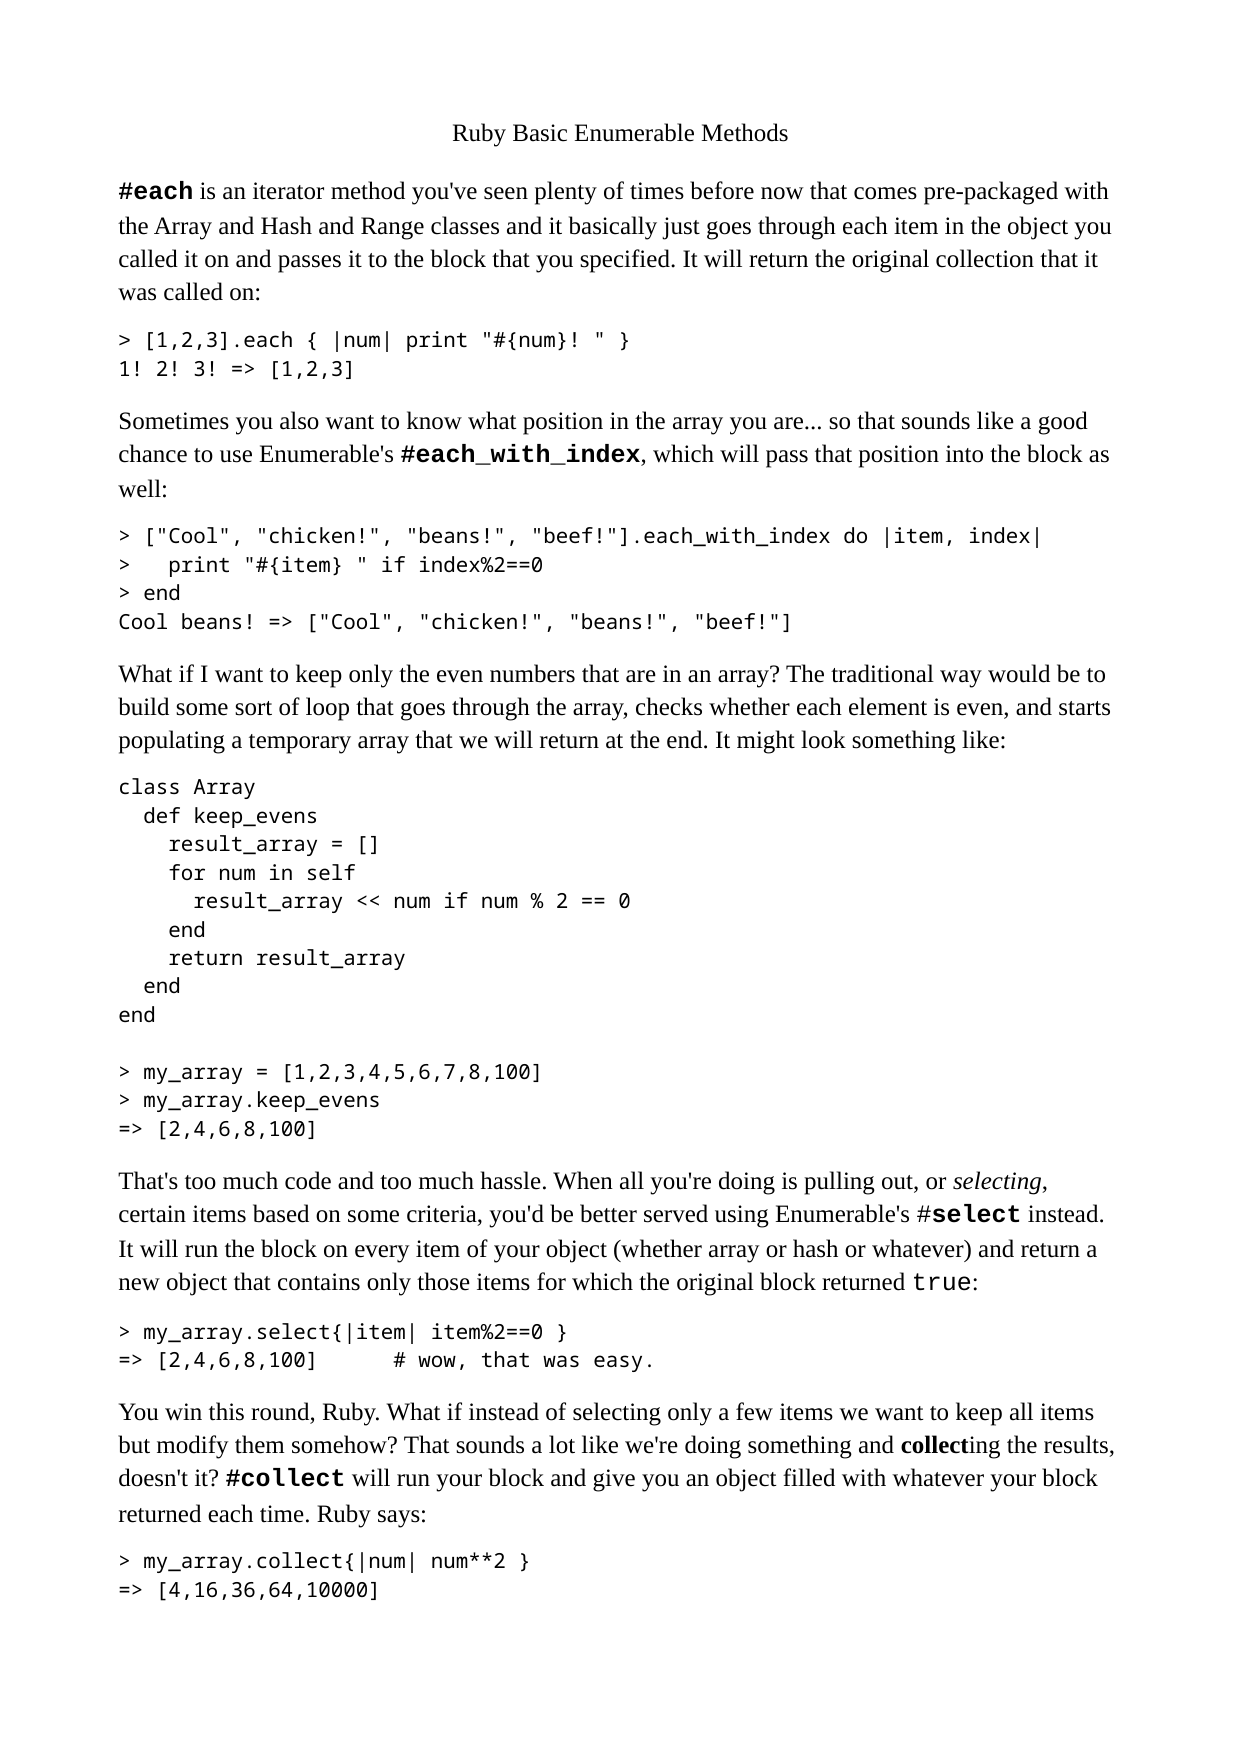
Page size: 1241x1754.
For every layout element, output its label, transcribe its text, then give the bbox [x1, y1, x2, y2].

text => [2,4,6,8,100] [118, 1114, 1122, 1142]
text > my_array.select{|item| item%2==0 } [118, 1317, 1122, 1345]
text result_array << num if num % 2 == 0 [118, 886, 1122, 915]
text > my_array.collect{|num| num**2 } [118, 1546, 1122, 1575]
text You win this round, Ruby. What if instead of selecting only a few items we want to keep all items but modify them somehow? That sounds a lot like we're doing something and collecting the results, doesn't it? #collect will run your block and give you an object filled with whatever your block returned each time. Ruby says: [118, 1397, 1122, 1527]
text return result_array [118, 943, 1122, 972]
text > ["Cool", "chicken!", "beans!", "beef!"].each_with_index do |item, index| [118, 521, 1122, 550]
text end [118, 915, 1122, 943]
text Sometimes you also want to know what position in the array you are... so that sounds like a good chance to use Enumerable's #each_with_index, which will pass that position into the block as well: [118, 406, 1122, 503]
text > my_array = [1,2,3,4,5,6,7,8,100] [118, 1057, 1122, 1085]
text for num in self [118, 858, 1122, 886]
text result_array = [] [118, 829, 1122, 858]
text What if I want to keep only the even numbers that are in an array? The traditional way would be to build some sort of loop that goes through the array, checks whether each element is even, and starts populating a temporary array that we will return at the end. It might look something like: [118, 659, 1122, 754]
text => [4,16,36,64,10000] [118, 1575, 1122, 1603]
text => [2,4,6,8,100] # wow, that was easy. [118, 1345, 1122, 1374]
text Cool beans! => ["Cool", "chicken!", "beans!", "beef!"] [118, 607, 1122, 635]
text #each is an iterator method you've seen plenty of times before now that comes pre-packaged with the Array and Hash and Range classes and it basically just goes through each item in the object you called it on and passes it to the block that you specified. It will return the original collection that it was called on: [118, 176, 1122, 306]
text > print "#{item} " if index%2==0 [118, 550, 1122, 578]
text That's too much code and too much hassle. When all you're doing is pulling out, or selecting, certain items based on some criteria, you'd be better served using Enumerable's #select instead. It will run the block on every item of your object (whether array or hash or whatever) and return a new object that contains only those items for which the original block returned true: [118, 1166, 1122, 1298]
text end [118, 1000, 1122, 1028]
text end [118, 972, 1122, 1000]
text > [1,2,3].each { |num| print "#{num}! " } [118, 325, 1122, 354]
text > end [118, 578, 1122, 607]
text class Array [118, 772, 1122, 801]
text def keep_evens [118, 801, 1122, 829]
text > my_array.keep_evens [118, 1085, 1122, 1114]
text 1! 2! 3! => [1,2,3] [118, 354, 1122, 382]
